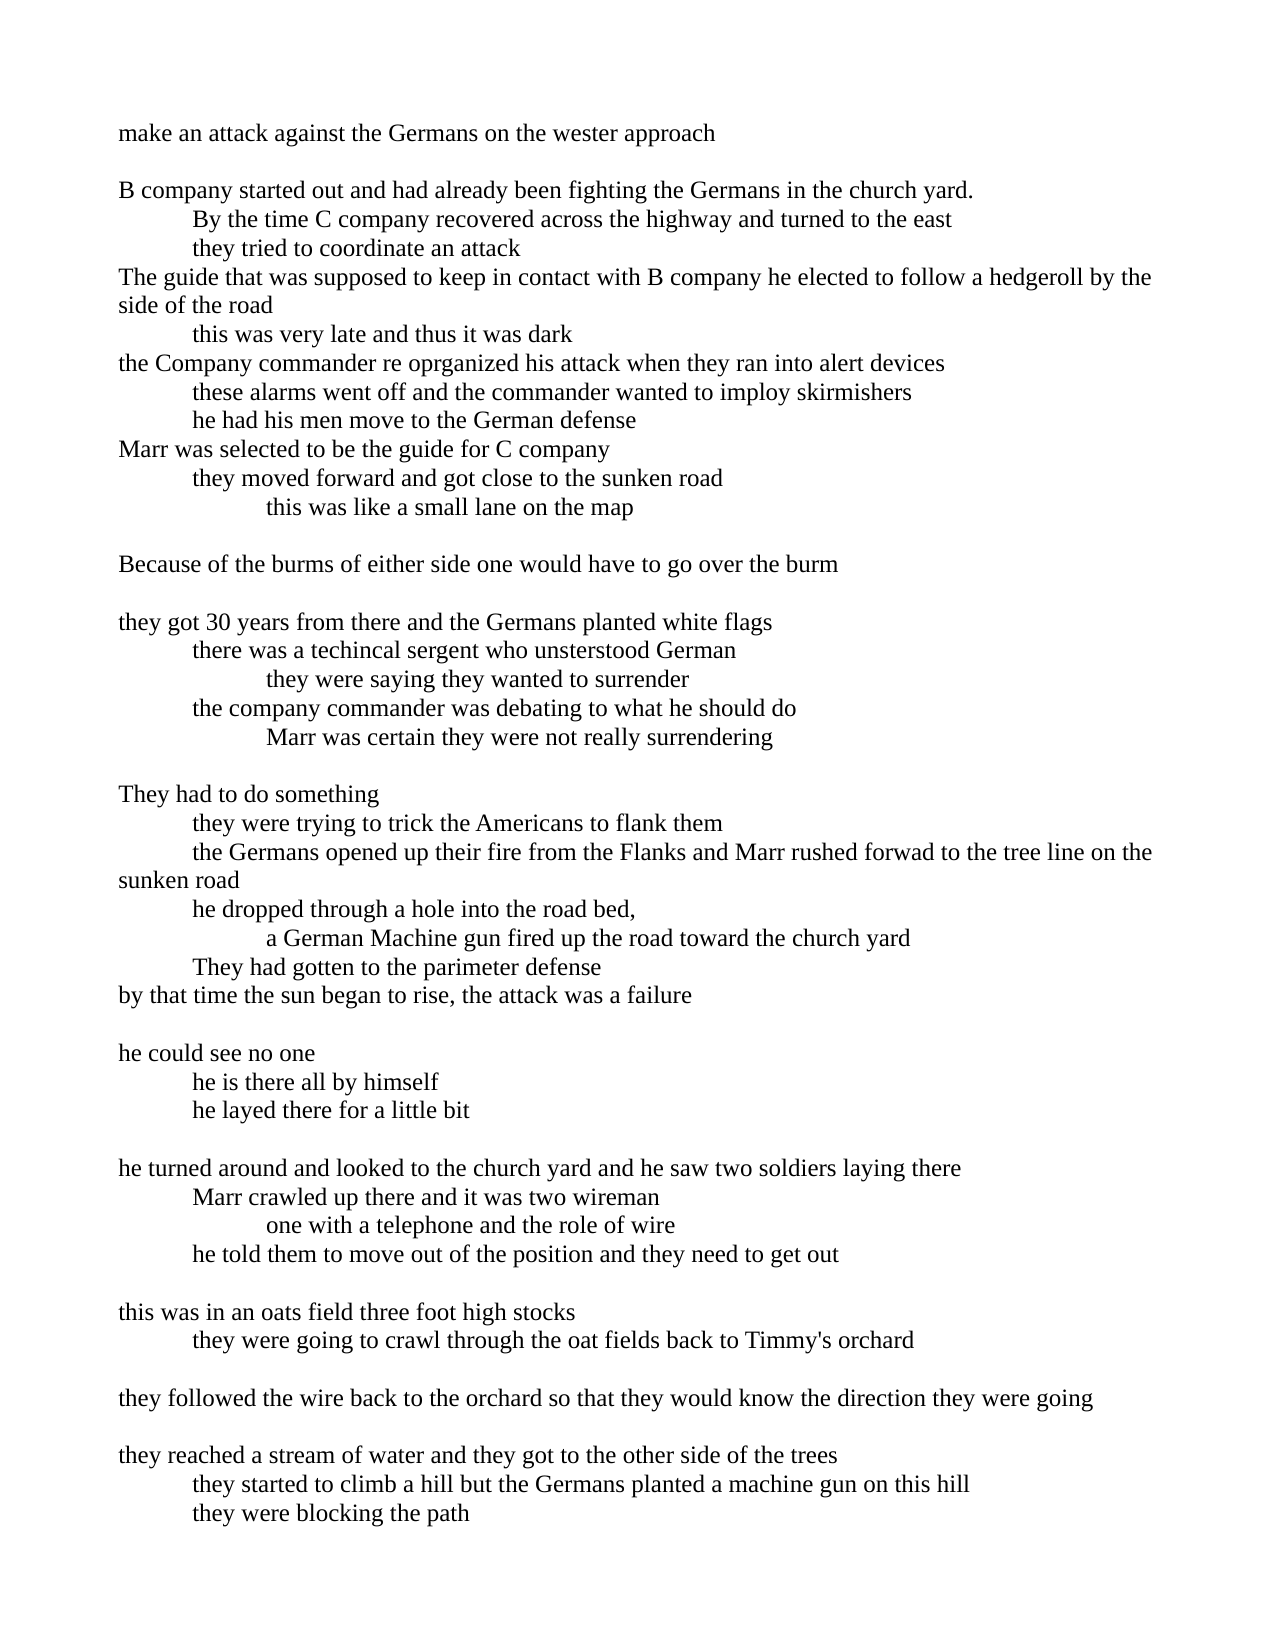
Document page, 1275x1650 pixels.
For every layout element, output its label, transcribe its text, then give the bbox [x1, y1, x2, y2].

text this was in an oats field three foot high stocks [118, 1297, 1157, 1326]
text one with a telephone and the role of wire [118, 1211, 1157, 1239]
text the Germans opened up their fire from the Flanks and Marr rushed forwad to the tree line on the sunken road [118, 837, 1157, 894]
text the company commander was debating to what he should do [118, 693, 1157, 722]
text these alarms went off and the commander wanted to imploy skirmishers [118, 377, 1157, 406]
text make an attack against the Germans on the wester approach [118, 118, 1157, 147]
text they were saying they wanted to surrender [118, 664, 1157, 693]
text The guide that was supposed to keep in contact with B company he elected to follow a hedgeroll by the side of the road [118, 262, 1157, 319]
text Because of the burms of either side one would have to go over the burm [118, 549, 1157, 578]
text he had his men move to the German defense [118, 406, 1157, 434]
text he is there all by himself [118, 1067, 1157, 1096]
text they reached a stream of water and they got to the other side of the trees [118, 1441, 1157, 1469]
text Marr crawled up there and it was two wireman [118, 1182, 1157, 1211]
text they moved forward and got close to the sunken road [118, 463, 1157, 492]
text Marr was selected to be the guide for C company [118, 434, 1157, 463]
text by that time the sun began to rise, the attack was a failure [118, 981, 1157, 1009]
text Marr was certain they were not really surrendering [118, 722, 1157, 751]
text they were going to crawl through the oat fields back to Timmy's orchard [118, 1326, 1157, 1354]
text they got 30 years from there and the Germans planted white flags [118, 607, 1157, 636]
text he could see no one [118, 1038, 1157, 1067]
text They had gotten to the parimeter defense [118, 952, 1157, 981]
text They had to do something [118, 779, 1157, 808]
text he turned around and looked to the church yard and he saw two soldiers laying there [118, 1153, 1157, 1182]
text he layed there for a little bit [118, 1096, 1157, 1124]
text a German Machine gun fired up the road toward the church yard [118, 923, 1157, 952]
text they were blocking the path [118, 1498, 1157, 1527]
text the Company commander re oprganized his attack when they ran into alert devices [118, 348, 1157, 377]
text By the time C company recovered across the highway and turned to the east [118, 204, 1157, 233]
text they started to climb a hill but the Germans planted a machine gun on this hill [118, 1469, 1157, 1498]
text he told them to move out of the position and they need to get out [118, 1239, 1157, 1268]
text they followed the wire back to the orchard so that they would know the direction they were going [118, 1383, 1157, 1412]
text B company started out and had already been fighting the Germans in the church yard. [118, 176, 1157, 204]
text they were trying to trick the Americans to flank them [118, 808, 1157, 837]
text this was like a small lane on the map [118, 492, 1157, 521]
text they tried to coordinate an attack [118, 233, 1157, 262]
text this was very late and thus it was dark [118, 319, 1157, 348]
text there was a techincal sergent who unsterstood German [118, 636, 1157, 664]
text he dropped through a hole into the road bed, [118, 894, 1157, 923]
